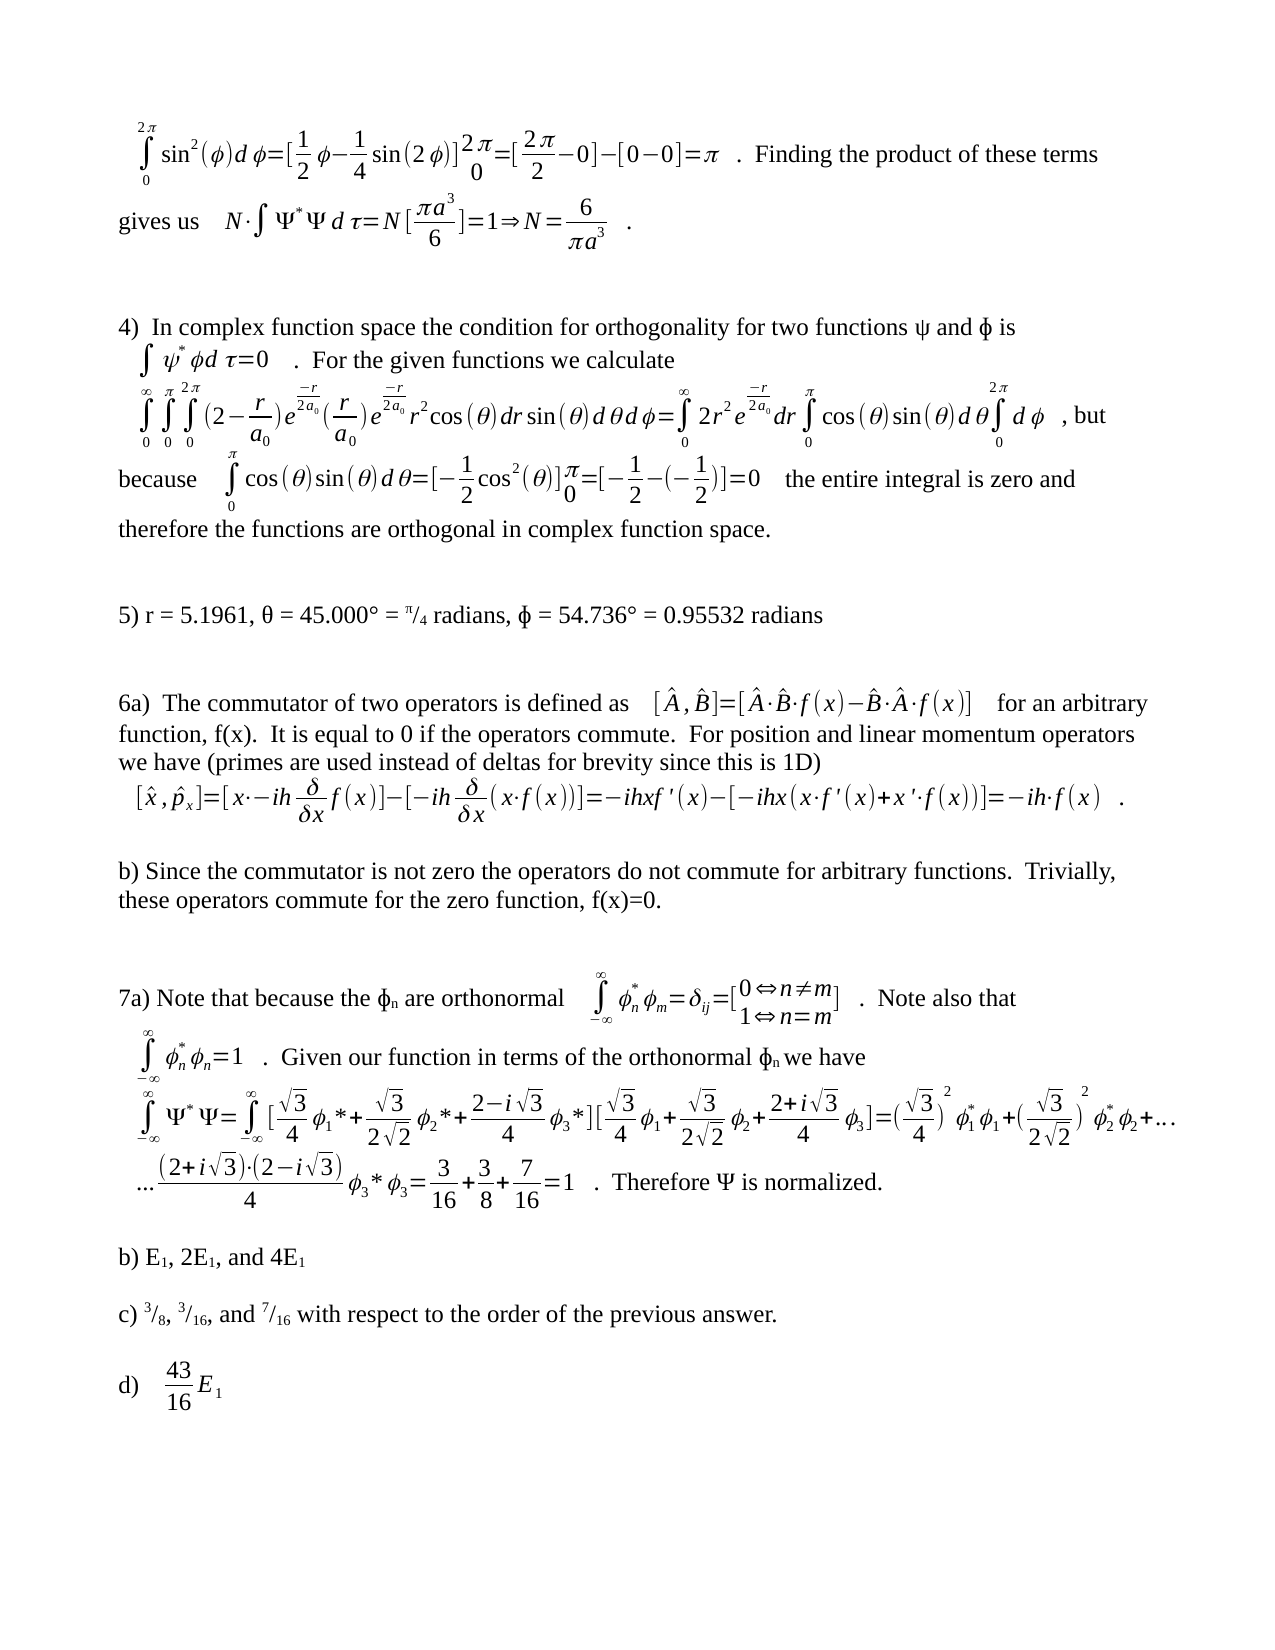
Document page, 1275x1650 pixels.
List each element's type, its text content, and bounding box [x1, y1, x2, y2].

text b) Since the commutator is not zero the operators do not commute for arbitrary functions. Trivially, these operators commute for the zero function, f(x)=0. [118, 856, 1157, 914]
text 3) Given the wave function . To normalize this wave function we need N such that , that is . Because the variables are separable we can do each of the three integrals by itself then find the product of those results. First , then we have and finally . Finding the product of these terms gives us . [118, 118, 1157, 255]
text 4) In complex function space the condition for orthogonality for two functions ψ and ɸ is . For the given functions we calculate , but because the entire integral is zero and therefore the functions are orthogonal in complex function space. [118, 312, 1157, 543]
text . Therefore Ψ is normalized. [118, 1150, 1157, 1213]
text b) E1, 2E1, and 4E1 [118, 1242, 1157, 1271]
text d) [118, 1357, 1157, 1416]
text 6a) The commutator of two operators is defined as for an arbitrary function, f(x). It is equal to 0 if the operators commute. For position and linear momentum operators we have (primes are used instead of deltas for brevity since this is 1D) . [118, 686, 1157, 828]
text 5) r = 5.1961, θ = 45.000° = π/4 radians, ɸ = 54.736° = 0.95532 radians [118, 600, 1157, 629]
text 7a) Note that because the ɸn are orthonormal . Note also that . Given our function in terms of the orthonormal ɸn we have [118, 971, 1157, 1150]
text c) 3/8, 3/16, and 7/16 with respect to the order of the previous answer. [118, 1299, 1157, 1328]
